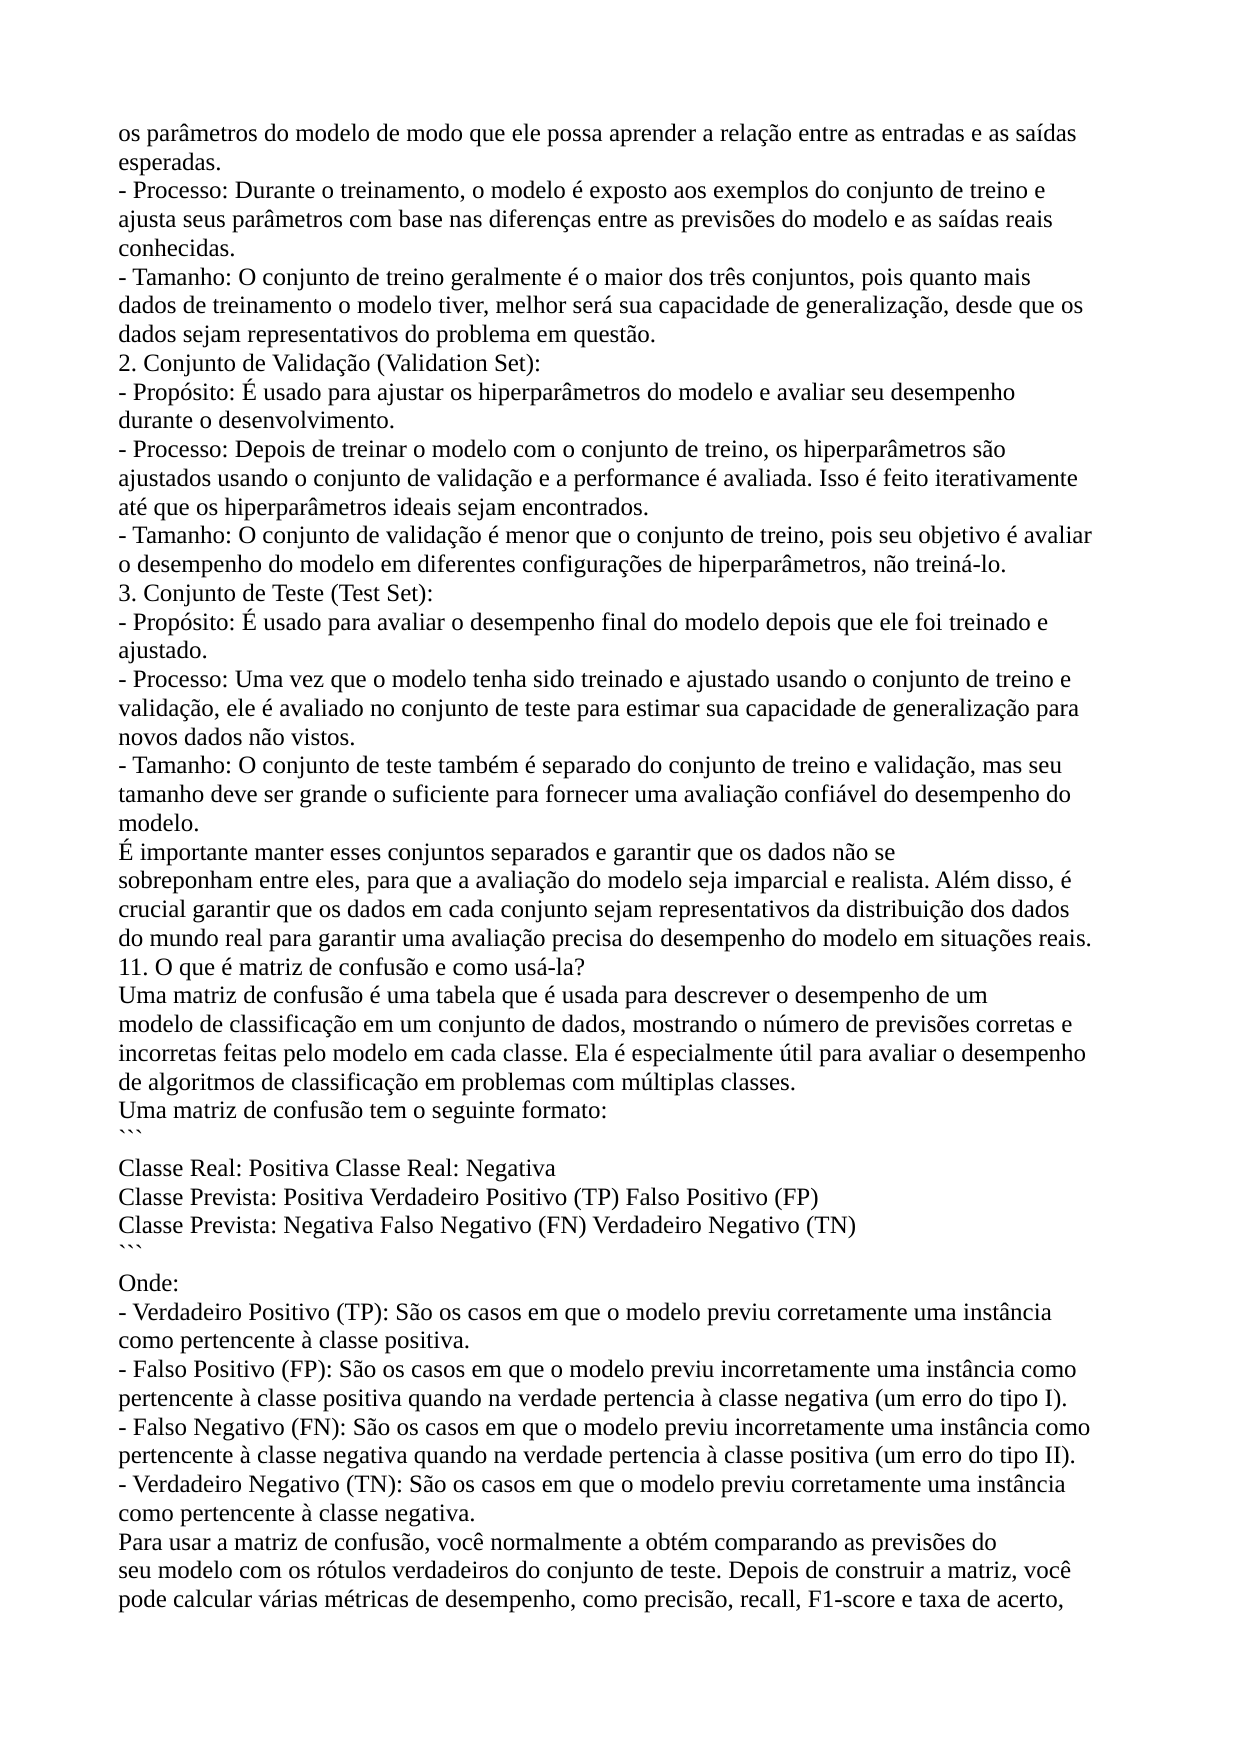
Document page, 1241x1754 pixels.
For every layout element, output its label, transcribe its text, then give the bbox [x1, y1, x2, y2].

text - Tamanho: O conjunto de validação é menor que o conjunto de treino, pois seu objetivo é avaliar [118, 521, 1122, 549]
text Onde: [118, 1268, 1122, 1297]
text esperadas. [118, 147, 1122, 176]
text - Processo: Uma vez que o modelo tenha sido treinado e ajustado usando o conjunto de treino e [118, 664, 1122, 693]
text - Processo: Durante o treinamento, o modelo é exposto aos exemplos do conjunto de treino e [118, 176, 1122, 204]
text - Processo: Depois de treinar o modelo com o conjunto de treino, os hiperparâmetros são [118, 434, 1122, 463]
text modelo de classificação em um conjunto de dados, mostrando o número de previsões corretas e [118, 1009, 1122, 1038]
text do mundo real para garantir uma avaliação precisa do desempenho do modelo em situações reais. [118, 923, 1122, 952]
text novos dados não vistos. [118, 722, 1122, 751]
text sobreponham entre eles, para que a avaliação do modelo seja imparcial e realista. Além disso, é [118, 866, 1122, 894]
text o desempenho do modelo em diferentes configurações de hiperparâmetros, não treiná-lo. [118, 549, 1122, 578]
text - Propósito: É usado para ajustar os hiperparâmetros do modelo e avaliar seu desempenho [118, 377, 1122, 406]
text - Tamanho: O conjunto de treino geralmente é o maior dos três conjuntos, pois quanto mais [118, 262, 1122, 291]
text - Propósito: É usado para avaliar o desempenho final do modelo depois que ele foi treinado e [118, 607, 1122, 636]
text - Tamanho: O conjunto de teste também é separado do conjunto de treino e validação, mas seu [118, 751, 1122, 779]
text durante o desenvolvimento. [118, 406, 1122, 434]
text ``` [118, 1124, 1122, 1153]
text de algoritmos de classificação em problemas com múltiplas classes. [118, 1067, 1122, 1096]
text Uma matriz de confusão tem o seguinte formato: [118, 1096, 1122, 1124]
text até que os hiperparâmetros ideais sejam encontrados. [118, 492, 1122, 521]
text dados de treinamento o modelo tiver, melhor será sua capacidade de generalização, desde que os [118, 291, 1122, 319]
text - Verdadeiro Negativo (TN): São os casos em que o modelo previu corretamente uma instância [118, 1469, 1122, 1498]
text pode calcular várias métricas de desempenho, como precisão, recall, F1-score e taxa de acerto, [118, 1584, 1122, 1613]
text incorretas feitas pelo modelo em cada classe. Ela é especialmente útil para avaliar o desempenho [118, 1038, 1122, 1067]
text - Falso Negativo (FN): São os casos em que o modelo previu incorretamente uma instância como [118, 1412, 1122, 1441]
text ajustado. [118, 636, 1122, 664]
text validação, ele é avaliado no conjunto de teste para estimar sua capacidade de generalização para [118, 693, 1122, 722]
text como pertencente à classe positiva. [118, 1326, 1122, 1354]
text pertencente à classe positiva quando na verdade pertencia à classe negativa (um erro do tipo I). [118, 1383, 1122, 1412]
text 3. Conjunto de Teste (Test Set): [118, 578, 1122, 607]
text conhecidas. [118, 233, 1122, 262]
text pertencente à classe negativa quando na verdade pertencia à classe positiva (um erro do tipo II). [118, 1441, 1122, 1469]
text dados sejam representativos do problema em questão. [118, 319, 1122, 348]
text 11. O que é matriz de confusão e como usá-la? [118, 952, 1122, 981]
text Classe Prevista: Negativa Falso Negativo (FN) Verdadeiro Negativo (TN) [118, 1211, 1122, 1239]
text modelo. [118, 808, 1122, 837]
text Uma matriz de confusão é uma tabela que é usada para descrever o desempenho de um [118, 981, 1122, 1009]
text tamanho deve ser grande o suficiente para fornecer uma avaliação confiável do desempenho do [118, 779, 1122, 808]
text ajusta seus parâmetros com base nas diferenças entre as previsões do modelo e as saídas reais [118, 204, 1122, 233]
text - Verdadeiro Positivo (TP): São os casos em que o modelo previu corretamente uma instância [118, 1297, 1122, 1326]
text 2. Conjunto de Validação (Validation Set): [118, 348, 1122, 377]
text Classe Real: Positiva Classe Real: Negativa [118, 1153, 1122, 1182]
text crucial garantir que os dados em cada conjunto sejam representativos da distribuição dos dados [118, 894, 1122, 923]
text Para usar a matriz de confusão, você normalmente a obtém comparando as previsões do [118, 1527, 1122, 1556]
text É importante manter esses conjuntos separados e garantir que os dados não se [118, 837, 1122, 866]
text os parâmetros do modelo de modo que ele possa aprender a relação entre as entradas e as saídas [118, 118, 1122, 147]
text seu modelo com os rótulos verdadeiros do conjunto de teste. Depois de construir a matriz, você [118, 1556, 1122, 1584]
text - Falso Positivo (FP): São os casos em que o modelo previu incorretamente uma instância como [118, 1354, 1122, 1383]
text como pertencente à classe negativa. [118, 1498, 1122, 1527]
text ajustados usando o conjunto de validação e a performance é avaliada. Isso é feito iterativamente [118, 463, 1122, 492]
text Classe Prevista: Positiva Verdadeiro Positivo (TP) Falso Positivo (FP) [118, 1182, 1122, 1211]
text ``` [118, 1239, 1122, 1268]
